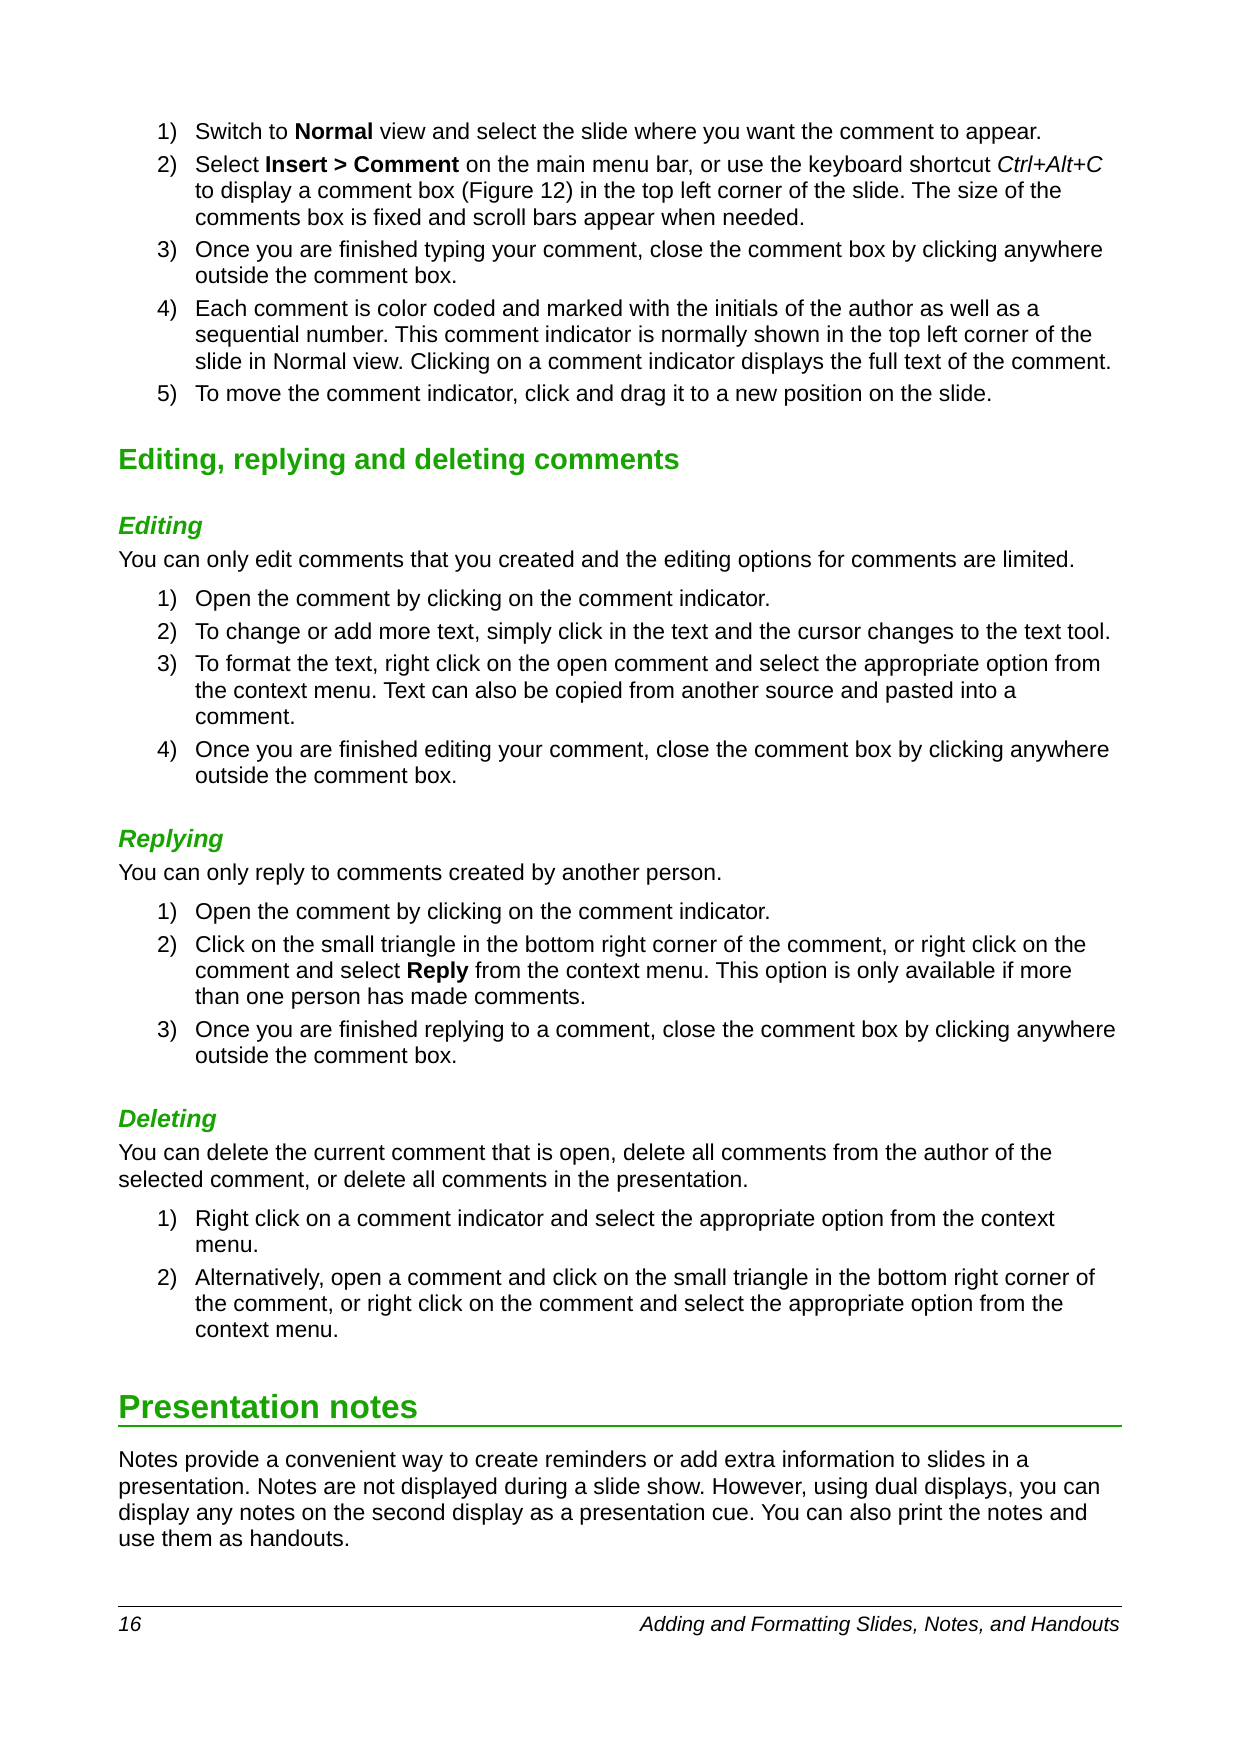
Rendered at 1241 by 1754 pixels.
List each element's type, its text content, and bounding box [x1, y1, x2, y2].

subtitle Replying [118, 824, 1122, 853]
list Switch to Normal view and select the slide where you want the comment to appear. [177, 118, 1122, 144]
list To change or add more text, simply click in the text and the cursor changes to the text tool. [177, 618, 1122, 644]
text You can only edit comments that you created and the editing options for comments are limited. [118, 546, 1122, 573]
text Notes provide a convenient way to create reminders or add extra information to slides in a presentation. Notes are not displayed during a slide show. However, using dual displays, you can display any notes on the second display as a presentation cue. You can also print the notes and use them as handouts. [118, 1446, 1122, 1552]
list To format the text, right click on the open comment and select the appropriate option from the context menu. Text can also be copied from another source and pasted into a comment. [177, 650, 1122, 729]
list Right click on a comment indicator and select the appropriate option from the context menu. [177, 1204, 1122, 1257]
list Click on the small triangle in the bottom right corner of the comment, or right click on the comment and select Reply from the context menu. This option is only available if more than one person has made comments. [177, 931, 1122, 1010]
subtitle Deleting [118, 1104, 1122, 1133]
list Once you are finished replying to a comment, close the comment box by clicking anywhere outside the comment box. [177, 1016, 1122, 1069]
list Alternatively, open a comment and click on the small triangle in the bottom right corner of the comment, or right click on the comment and select the appropriate option from the context menu. [177, 1263, 1122, 1343]
list Open the comment by clicking on the comment indicator. [177, 585, 1122, 612]
list Select Insert > Comment on the main menu bar, or use the keyboard shortcut Ctrl+Alt+C to display a comment box (Figure 12) in the top left corner of the slide. The size of the comments box is fixed and scroll bars appear when needed. [177, 151, 1122, 230]
list Each comment is color coded and marked with the initials of the author as well as a sequential number. This comment indicator is normally shown in the top left corner of the slide in Normal view. Clicking on a comment indicator displays the full text of the comment. [177, 295, 1122, 374]
text You can delete the current comment that is open, delete all comments from the author of the selected comment, or delete all comments in the presentation. [118, 1139, 1122, 1192]
subtitle Editing [118, 511, 1122, 540]
list Once you are finished typing your comment, close the comment box by clicking anywhere outside the comment box. [177, 236, 1122, 289]
list Once you are finished editing your comment, close the comment box by clicking anywhere outside the comment box. [177, 736, 1122, 788]
subtitle Presentation notes [118, 1387, 1122, 1425]
list To move the comment indicator, click and drag it to a new position on the slide. [177, 380, 1122, 407]
text You can only reply to comments created by another person. [118, 859, 1122, 886]
subtitle Editing, replying and deleting comments [118, 442, 1122, 476]
list Open the comment by clicking on the comment indicator. [177, 898, 1122, 924]
